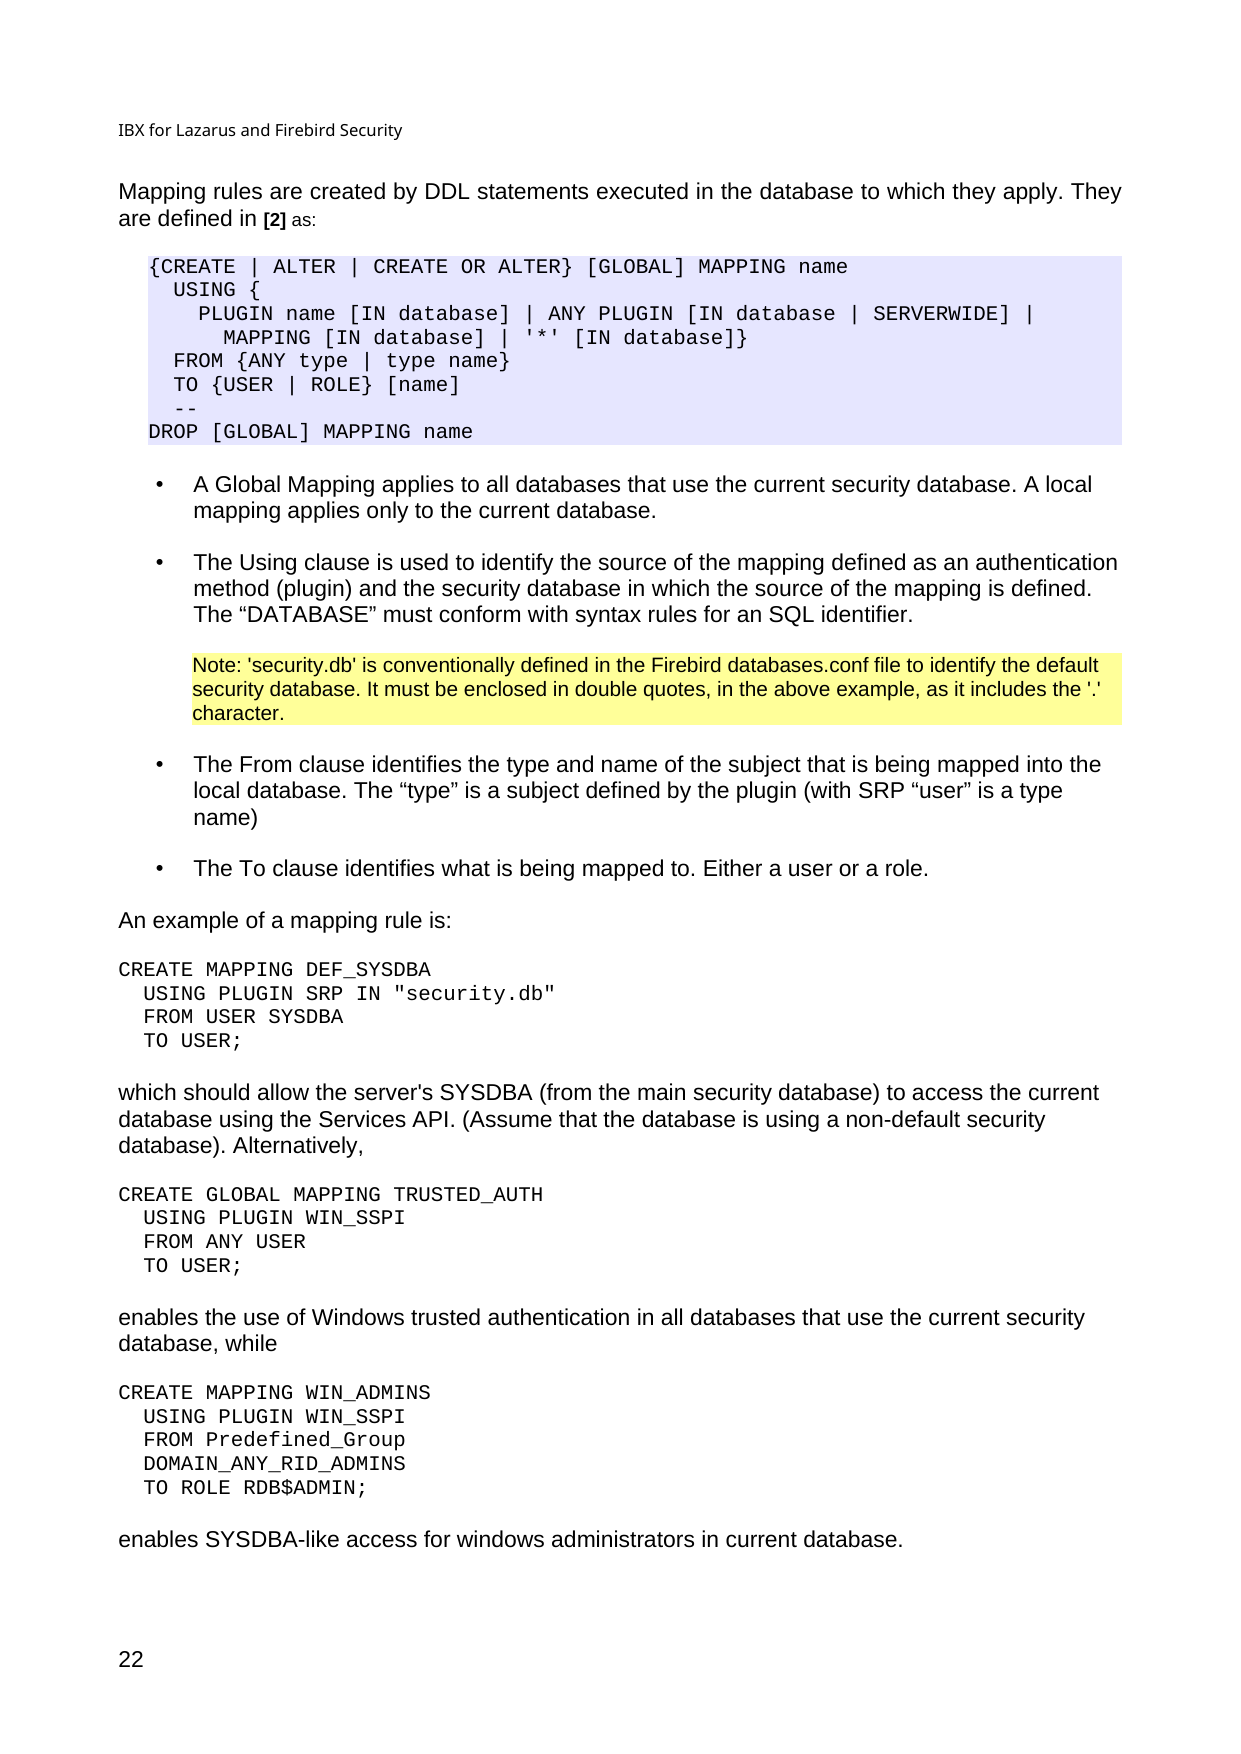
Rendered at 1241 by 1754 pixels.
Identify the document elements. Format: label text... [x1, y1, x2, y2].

text -- [148, 398, 1122, 421]
text TO ROLE RDB$ADMIN; [118, 1477, 1122, 1500]
text which should allow the server's SYSDBA (from the main security database) to access the current database using the Services API. (Assume that the database is using a non-default security database). Alternatively, [118, 1079, 1122, 1158]
text DOMAIN_ANY_RID_ADMINS [118, 1453, 1122, 1477]
text USING PLUGIN WIN_SSPI [118, 1406, 1122, 1429]
text FROM USER SYSDBA [118, 1006, 1122, 1030]
text PLUGIN name [IN database] | ANY PLUGIN [IN database | SERVERWIDE] | [148, 303, 1122, 327]
text TO USER; [118, 1255, 1122, 1278]
text {CREATE | ALTER | CREATE OR ALTER} [GLOBAL] MAPPING name [148, 256, 1122, 279]
text CREATE MAPPING WIN_ADMINS [118, 1382, 1122, 1406]
text CREATE MAPPING DEF_SYSDBA [118, 959, 1122, 983]
text FROM ANY USER [118, 1231, 1122, 1255]
text enables SYSDBA-like access for windows administrators in current database. [118, 1526, 1122, 1552]
list The To clause identifies what is being mapped to. Either a user or a role. [156, 855, 1122, 882]
text DROP [GLOBAL] MAPPING name [148, 421, 1122, 445]
text USING PLUGIN SRP IN "security.db" [118, 983, 1122, 1006]
text TO USER; [118, 1030, 1122, 1054]
text Mapping rules are created by DDL statements executed in the database to which they apply. They are defined in [2] as: [118, 178, 1122, 231]
list A Global Mapping applies to all databases that use the current security database. A local mapping applies only to the current database. [156, 471, 1122, 523]
text USING { [148, 279, 1122, 303]
text enables the use of Windows trusted authentication in all databases that use the current security database, while [118, 1304, 1122, 1357]
text TO {USER | ROLE} [name] [148, 374, 1122, 398]
list The From clause identifies the type and name of the subject that is being mapped into the local database. The “type” is a subject defined by the plugin (with SRP “user” is a type name) [156, 751, 1122, 830]
text FROM {ANY type | type name} [148, 350, 1122, 374]
text MAPPING [IN database] | '*' [IN database]} [148, 327, 1122, 350]
text Note: 'security.db' is conventionally defined in the Firebird databases.conf file to identify the default security database. It must be enclosed in double quotes, in the above example, as it includes the '.' character. [192, 653, 1122, 725]
text CREATE GLOBAL MAPPING TRUSTED_AUTH [118, 1184, 1122, 1207]
text USING PLUGIN WIN_SSPI [118, 1207, 1122, 1231]
text FROM Predefined_Group [118, 1429, 1122, 1453]
list The Using clause is used to identify the source of the mapping defined as an authentication method (plugin) and the security database in which the source of the mapping is defined. The “DATABASE” must conform with syntax rules for an SQL identifier. [156, 549, 1122, 628]
text An example of a mapping rule is: [118, 907, 1122, 933]
